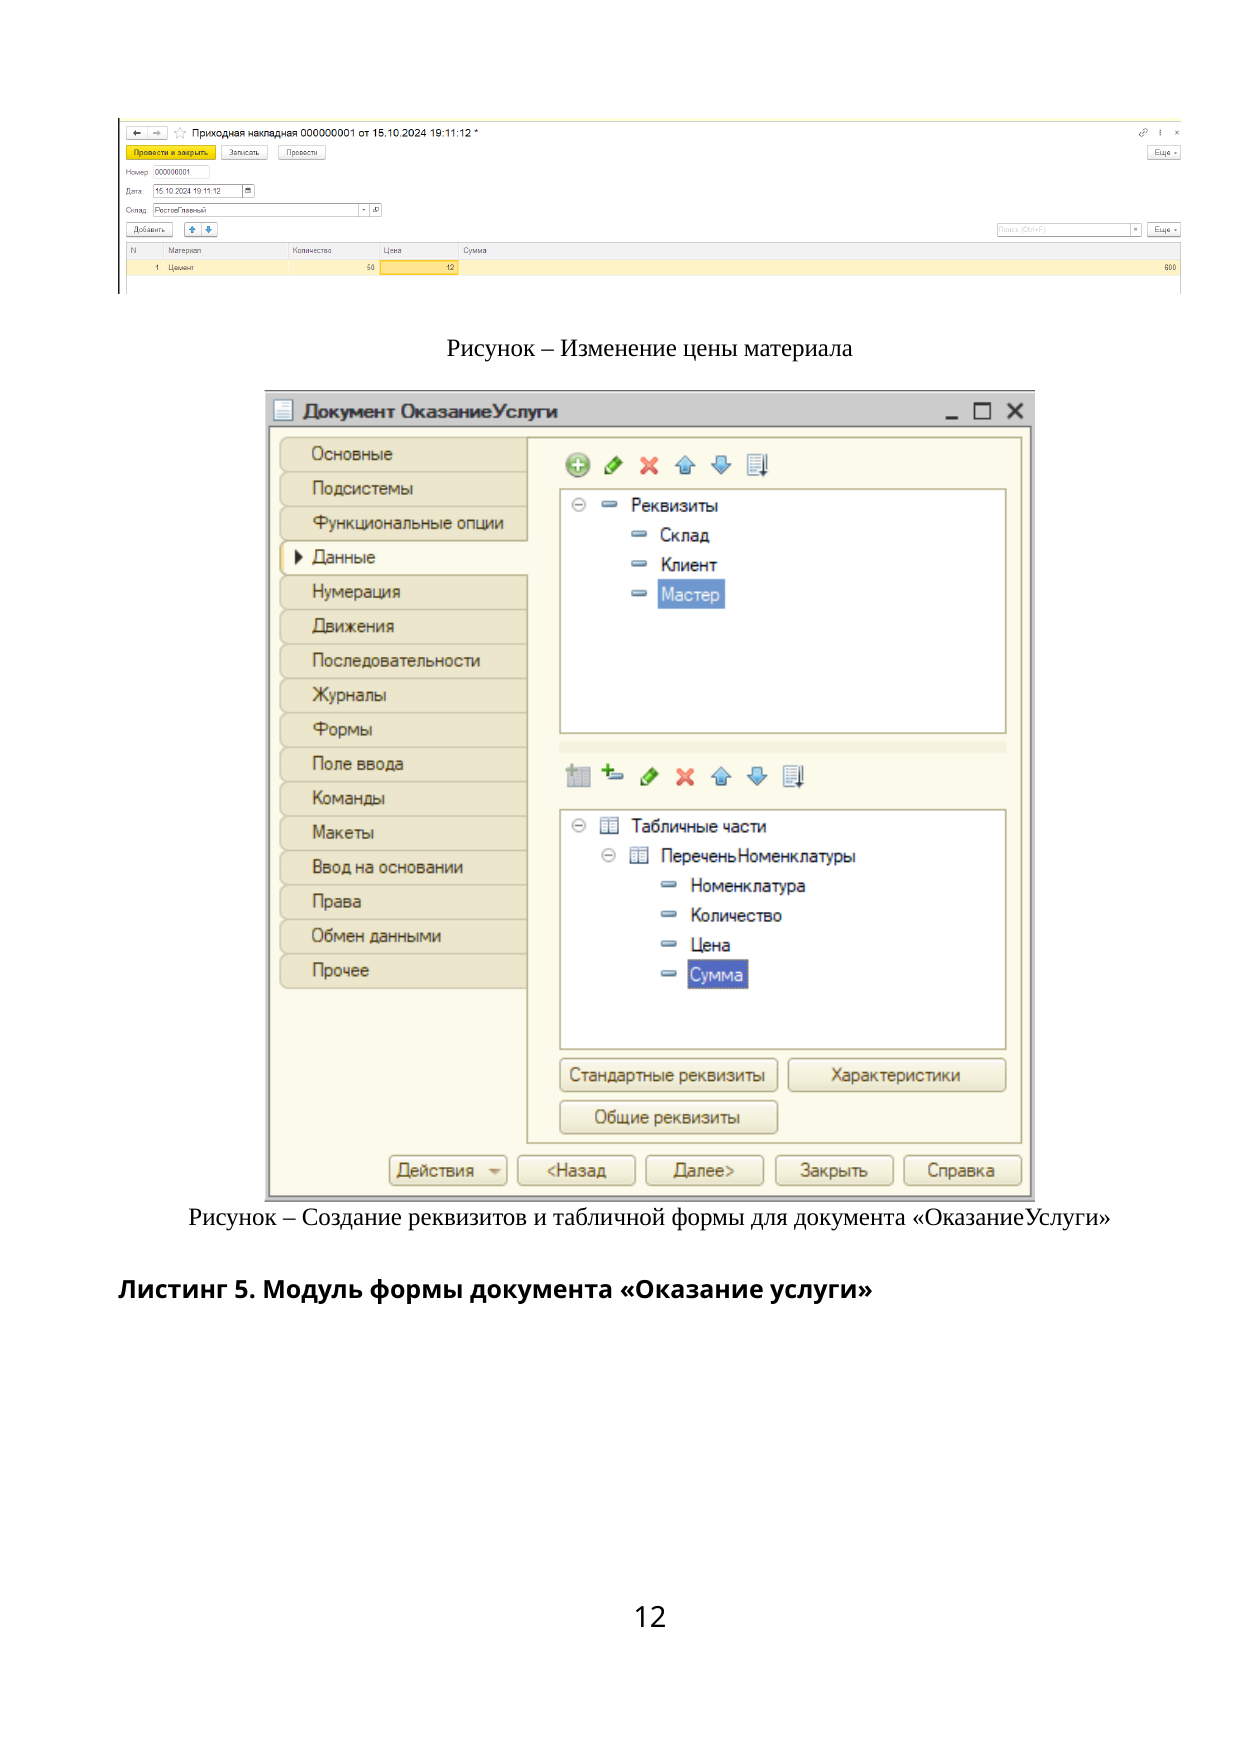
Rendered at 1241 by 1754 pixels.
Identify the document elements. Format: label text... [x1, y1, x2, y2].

picture [118, 118, 1182, 294]
text Листинг 5. Модуль формы документа «Оказание услуги» [118, 1272, 1181, 1306]
text Рисунок – Изменение цены материала [118, 333, 1181, 362]
picture [264, 390, 1035, 1202]
text Рисунок – Создание реквизитов и табличной формы для документа «ОказаниеУслуги» [118, 1202, 1181, 1231]
